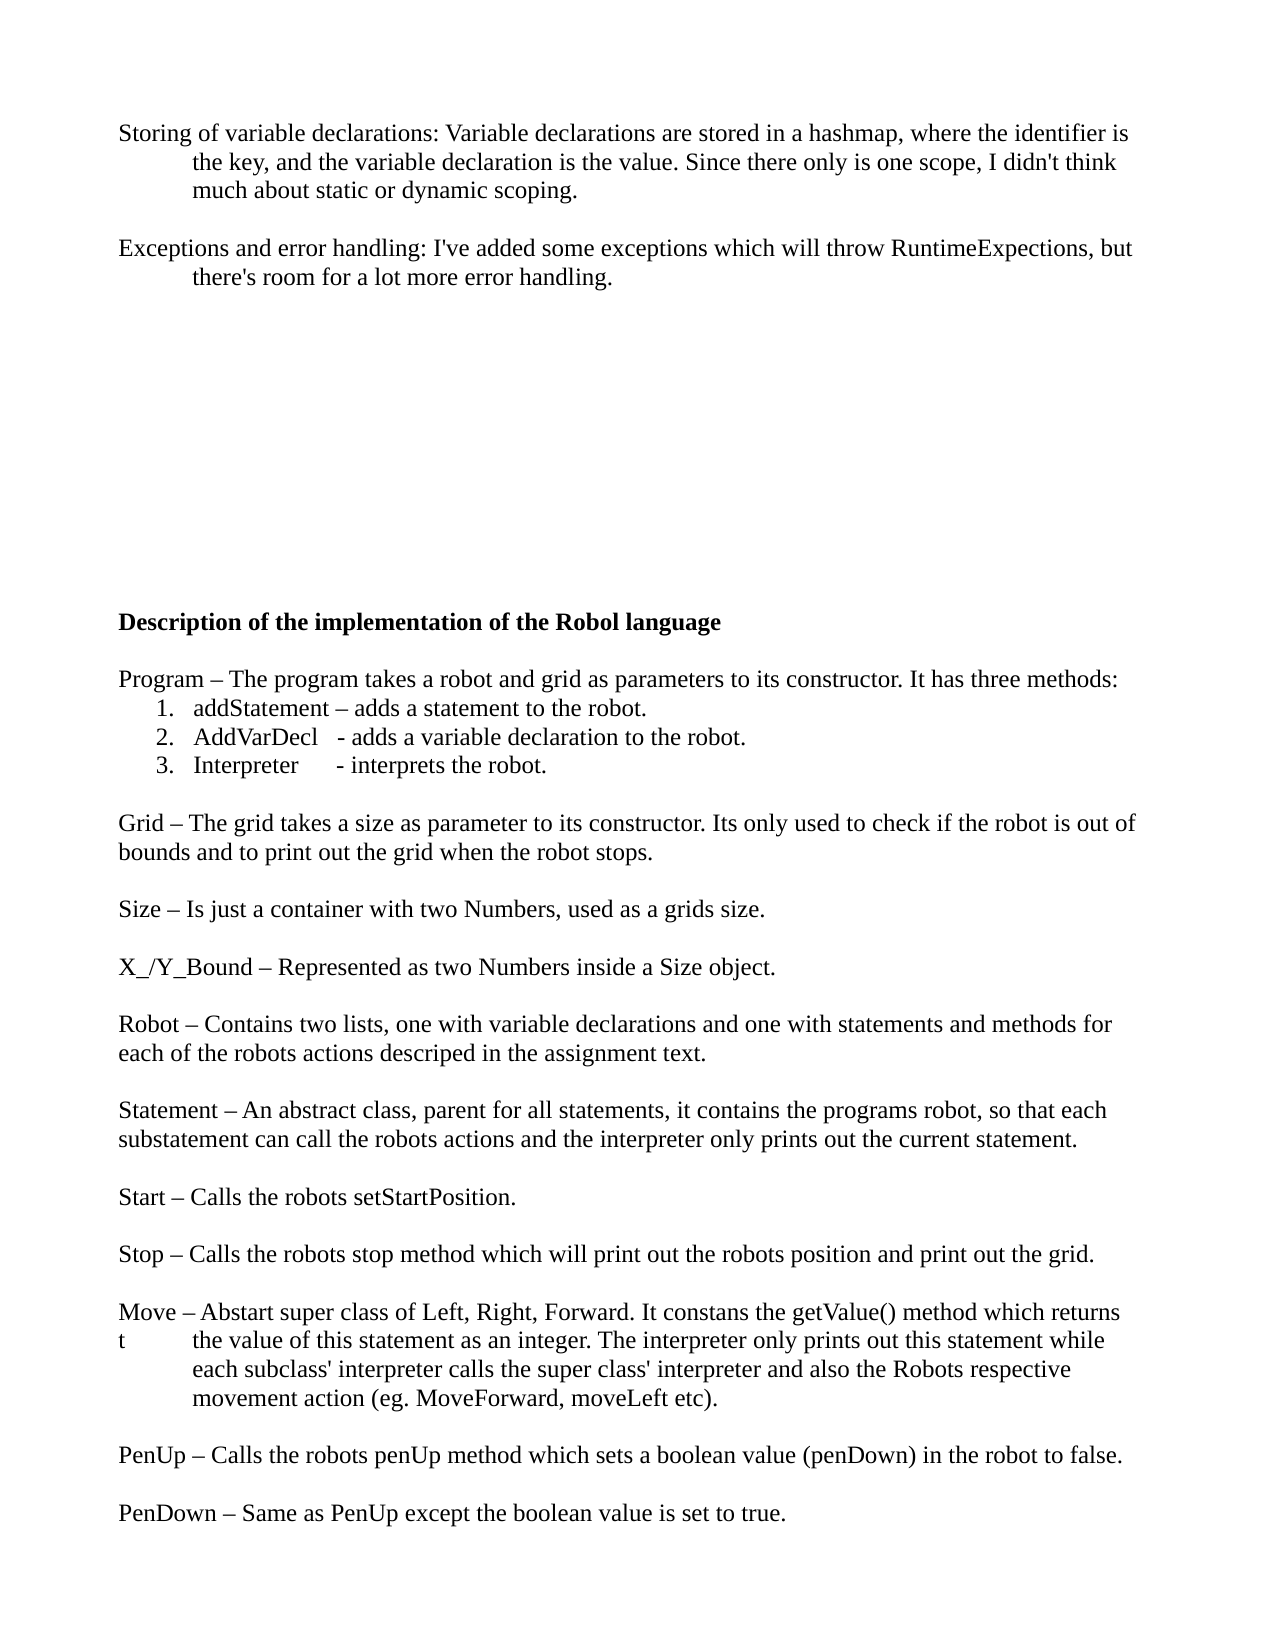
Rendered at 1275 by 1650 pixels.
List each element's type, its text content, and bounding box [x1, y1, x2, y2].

text t the value of this statement as an integer. The interpreter only prints out this statement while [118, 1326, 1157, 1354]
list AddVarDecl - adds a variable declaration to the robot. [156, 722, 1157, 751]
text PenDown – Same as PenUp except the boolean value is set to true. [118, 1498, 1157, 1527]
text PenUp – Calls the robots penUp method which sets a boolean value (penDown) in the robot to false. [118, 1441, 1157, 1469]
text Stop – Calls the robots stop method which will print out the robots position and print out the grid. [118, 1239, 1157, 1268]
text Size – Is just a container with two Numbers, used as a grids size. [118, 894, 1157, 923]
list Interpreter - interprets the robot. [156, 751, 1157, 779]
text Program – The program takes a robot and grid as parameters to its constructor. It has three methods: [118, 664, 1157, 693]
text the key, and the variable declaration is the value. Since there only is one scope, I didn't think [118, 147, 1157, 176]
text Robot – Contains two lists, one with variable declarations and one with statements and methods for each of the robots actions descriped in the assignment text. [118, 1009, 1157, 1067]
text Storing of variable declarations: Variable declarations are stored in a hashmap, where the identifier is [118, 118, 1157, 147]
list addStatement – adds a statement to the robot. [156, 693, 1157, 722]
text Description of the implementation of the Robol language [118, 607, 1157, 636]
text Statement – An abstract class, parent for all statements, it contains the programs robot, so that each substatement can call the robots actions and the interpreter only prints out the current statement. [118, 1096, 1157, 1153]
text movement action (eg. MoveForward, moveLeft etc). [118, 1383, 1157, 1412]
text Grid – The grid takes a size as parameter to its constructor. Its only used to check if the robot is out of bounds and to print out the grid when the robot stops. [118, 808, 1157, 866]
text much about static or dynamic scoping. [118, 176, 1157, 204]
text Exceptions and error handling: I've added some exceptions which will throw RuntimeExpections, but [118, 233, 1157, 262]
text Start – Calls the robots setStartPosition. [118, 1182, 1157, 1211]
text each subclass' interpreter calls the super class' interpreter and also the Robots respective [118, 1354, 1157, 1383]
text Move – Abstart super class of Left, Right, Forward. It constans the getValue() method which returns [118, 1297, 1157, 1326]
text there's room for a lot more error handling. [118, 262, 1157, 291]
text X_/Y_Bound – Represented as two Numbers inside a Size object. [118, 952, 1157, 981]
